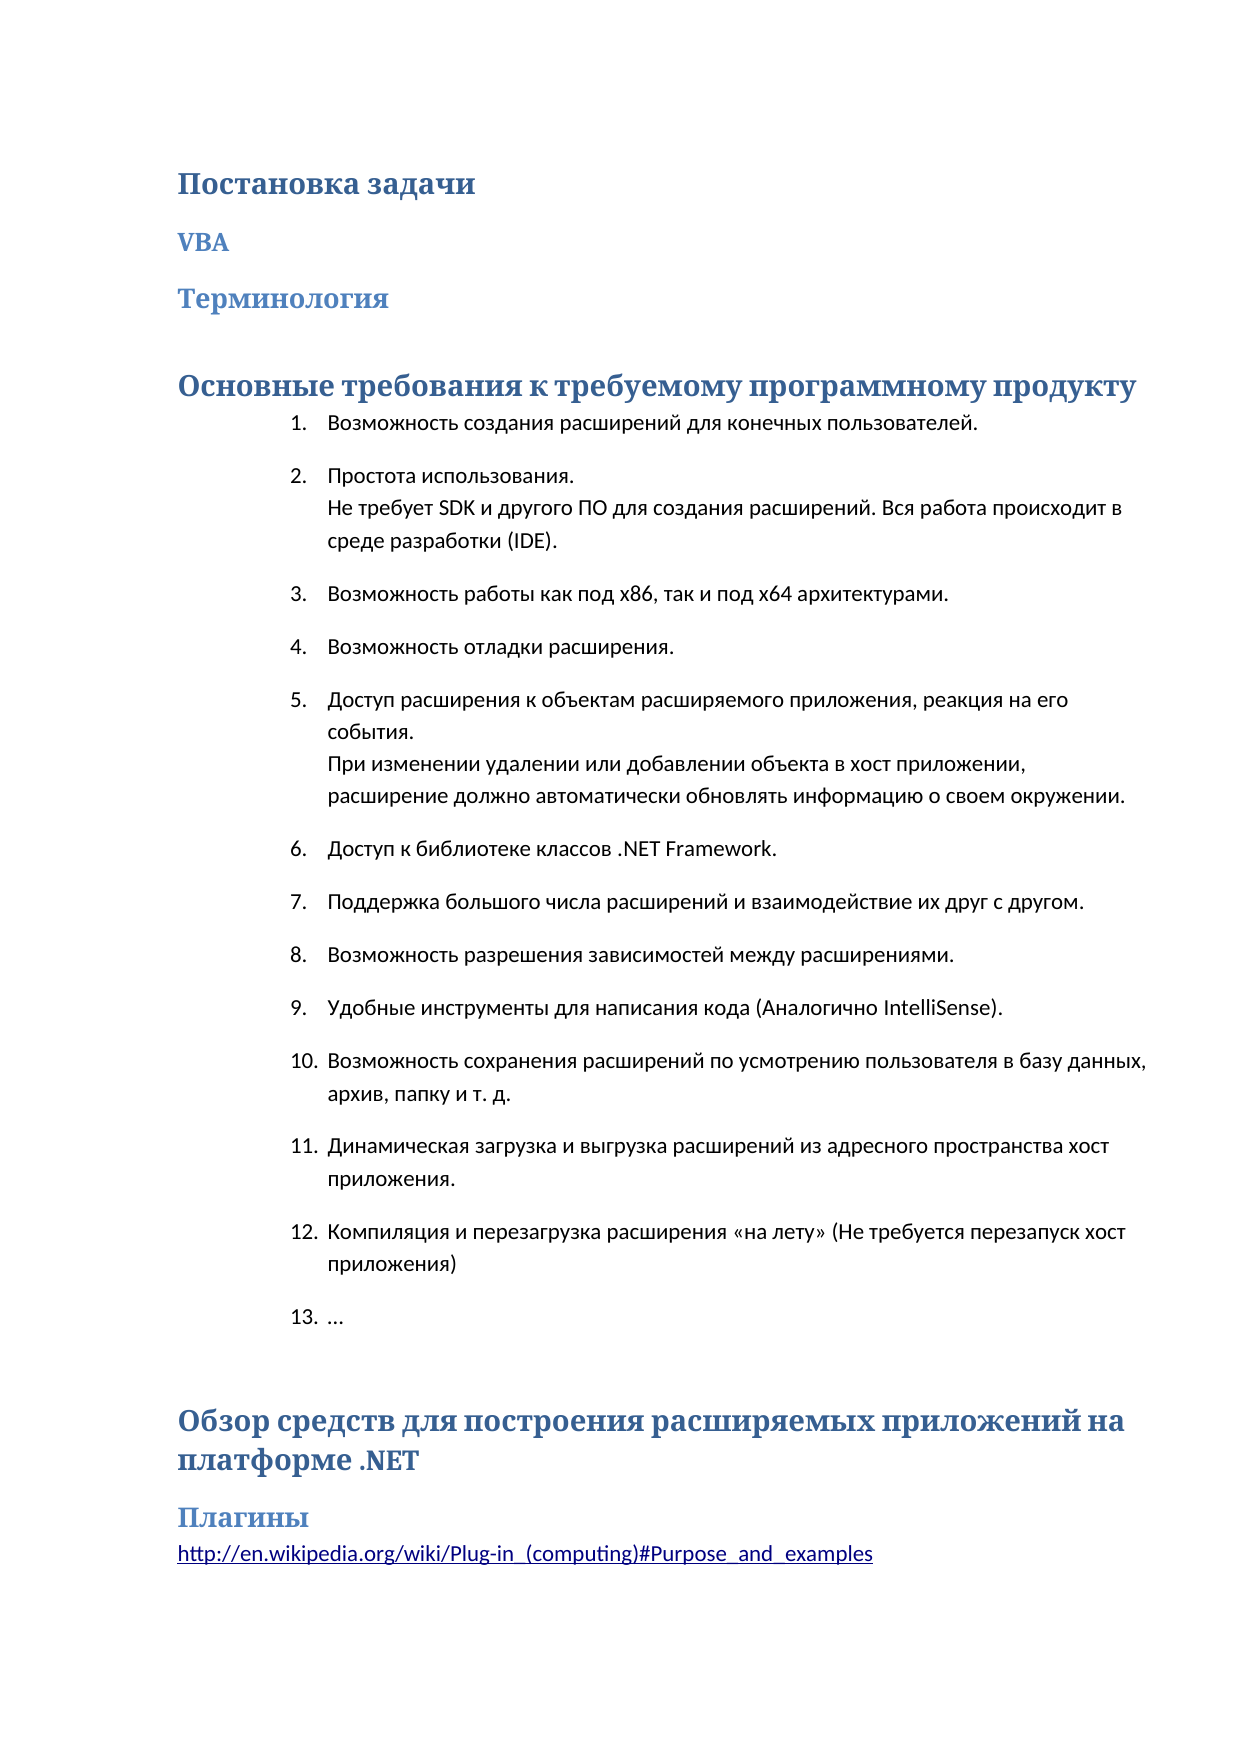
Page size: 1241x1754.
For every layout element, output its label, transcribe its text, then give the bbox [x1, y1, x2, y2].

list … [290, 1302, 1152, 1330]
subtitle Плагины [177, 1503, 1152, 1534]
list Поддержка большого числа расширений и взаимодействие их друг с другом. [290, 887, 1152, 915]
subtitle Терминология [177, 284, 1152, 315]
list Компиляция и перезагрузка расширения «на лету» (Не требуется перезапуск хост приложения) [290, 1217, 1152, 1277]
list Удобные инструменты для написания кода (Аналогично IntelliSense). [290, 993, 1152, 1021]
list Возможность разрешения зависимостей между расширениями. [290, 940, 1152, 968]
subtitle Основные требования к требуемому программному продукту [177, 370, 1152, 403]
list Доступ расширения к объектам расширяемого приложения, реакция на его события. При изменении удалении или добавлении объекта в хост приложении, расширение должно автоматически обновлять информацию о своем окружении. [290, 685, 1152, 809]
list Динамическая загрузка и выгрузка расширений из адресного пространства хост приложения. [290, 1132, 1152, 1192]
list Возможность работы как под x86, так и под x64 архитектурами. [290, 579, 1152, 607]
text http://en.wikipedia.org/wiki/Plug-in_(computing)#Purpose_and_examples [177, 1539, 1152, 1567]
list Возможность сохранения расширений по усмотрению пользователя в базу данных, архив, папку и т. д. [290, 1046, 1152, 1107]
subtitle Постановка задачи [177, 168, 1152, 202]
list Возможность отладки расширения. [290, 632, 1152, 660]
list Доступ к библиотеке классов .NET Framework. [290, 834, 1152, 862]
list Возможность создания расширений для конечных пользователей. [290, 408, 1152, 436]
list Простота использования. Не требует SDK и другого ПО для создания расширений. Вся работа происходит в среде разработки (IDE). [290, 461, 1152, 554]
subtitle VBA [177, 227, 1152, 259]
subtitle Обзор средств для построения расширяемых приложений на платформе .NET [177, 1405, 1152, 1477]
